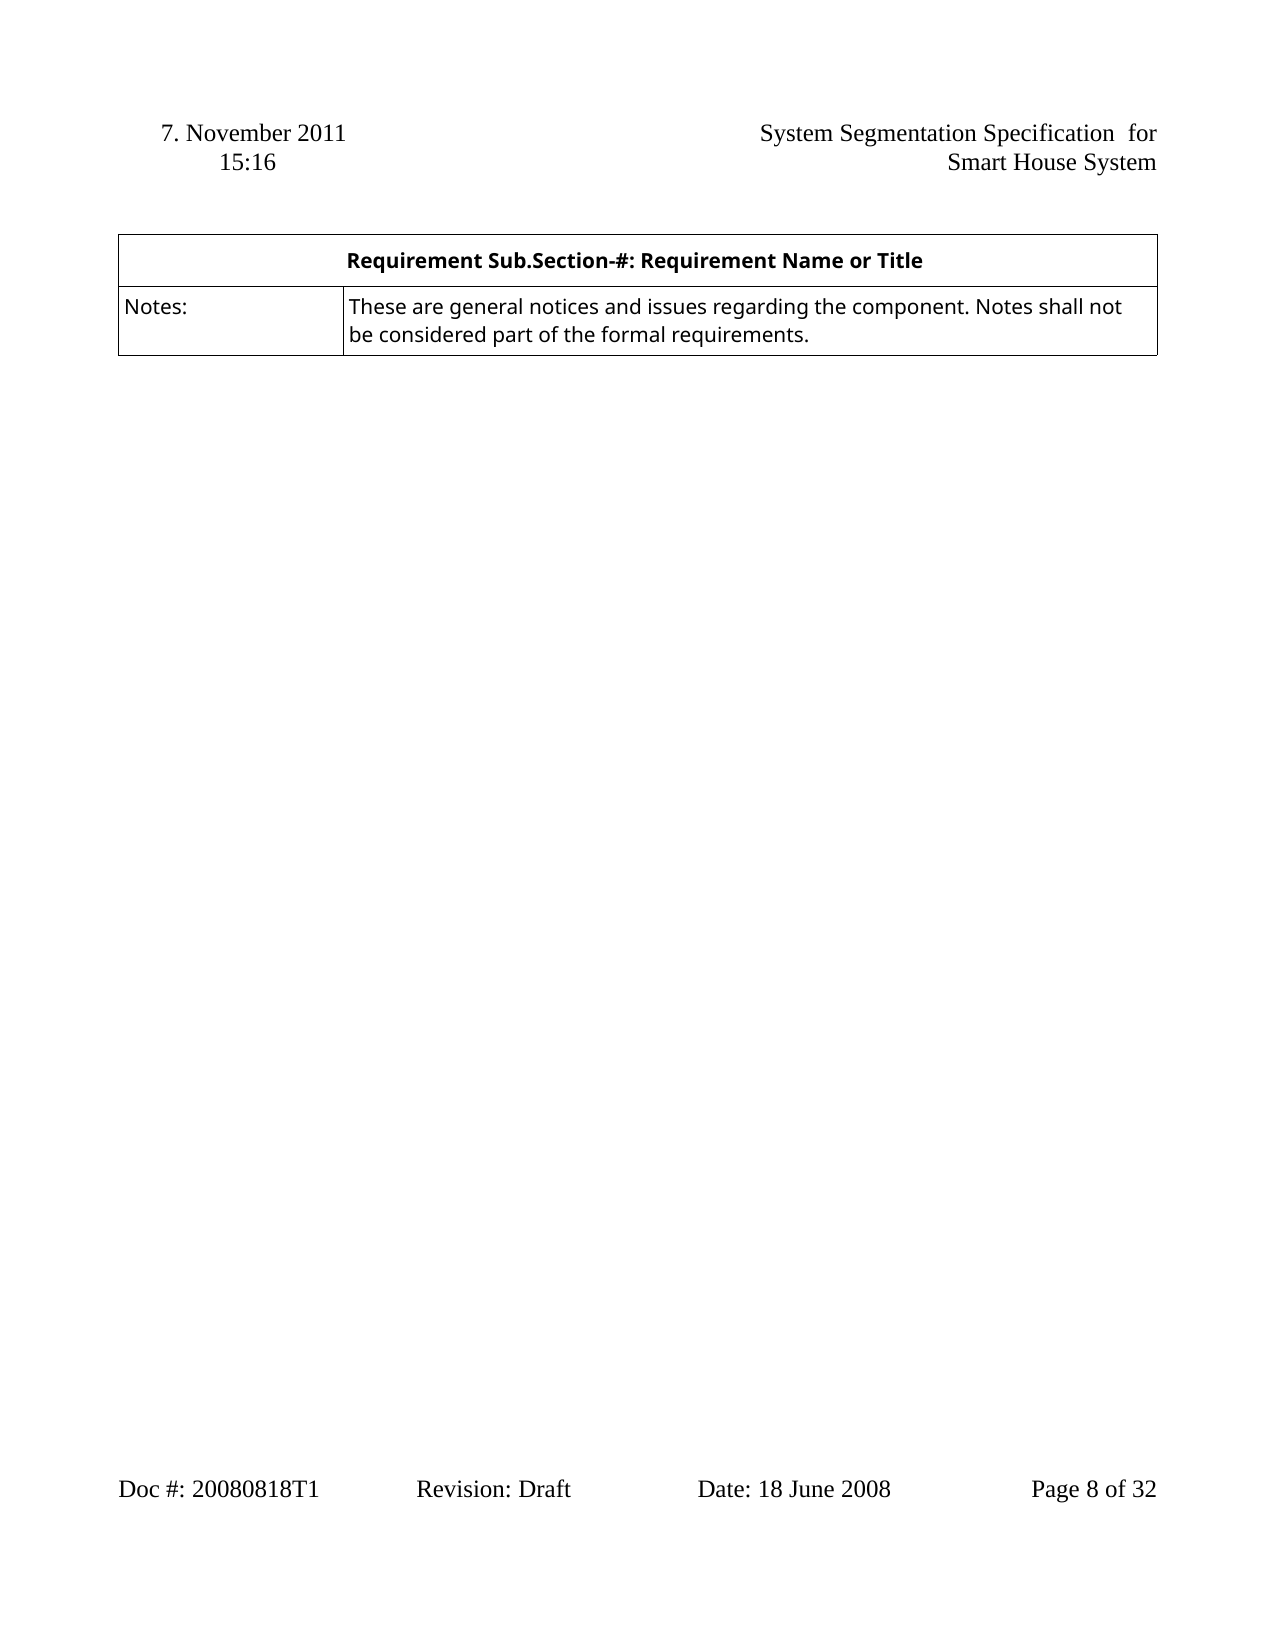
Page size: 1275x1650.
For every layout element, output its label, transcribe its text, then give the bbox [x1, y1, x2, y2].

table_cell Notes: [119, 287, 343, 355]
table_cell These are general notices and issues regarding the component. Notes shall not be considered part of the formal requirements. [344, 287, 1157, 355]
table_header Requirement Sub.Section-#: Requirement Name or Title [119, 235, 1157, 286]
